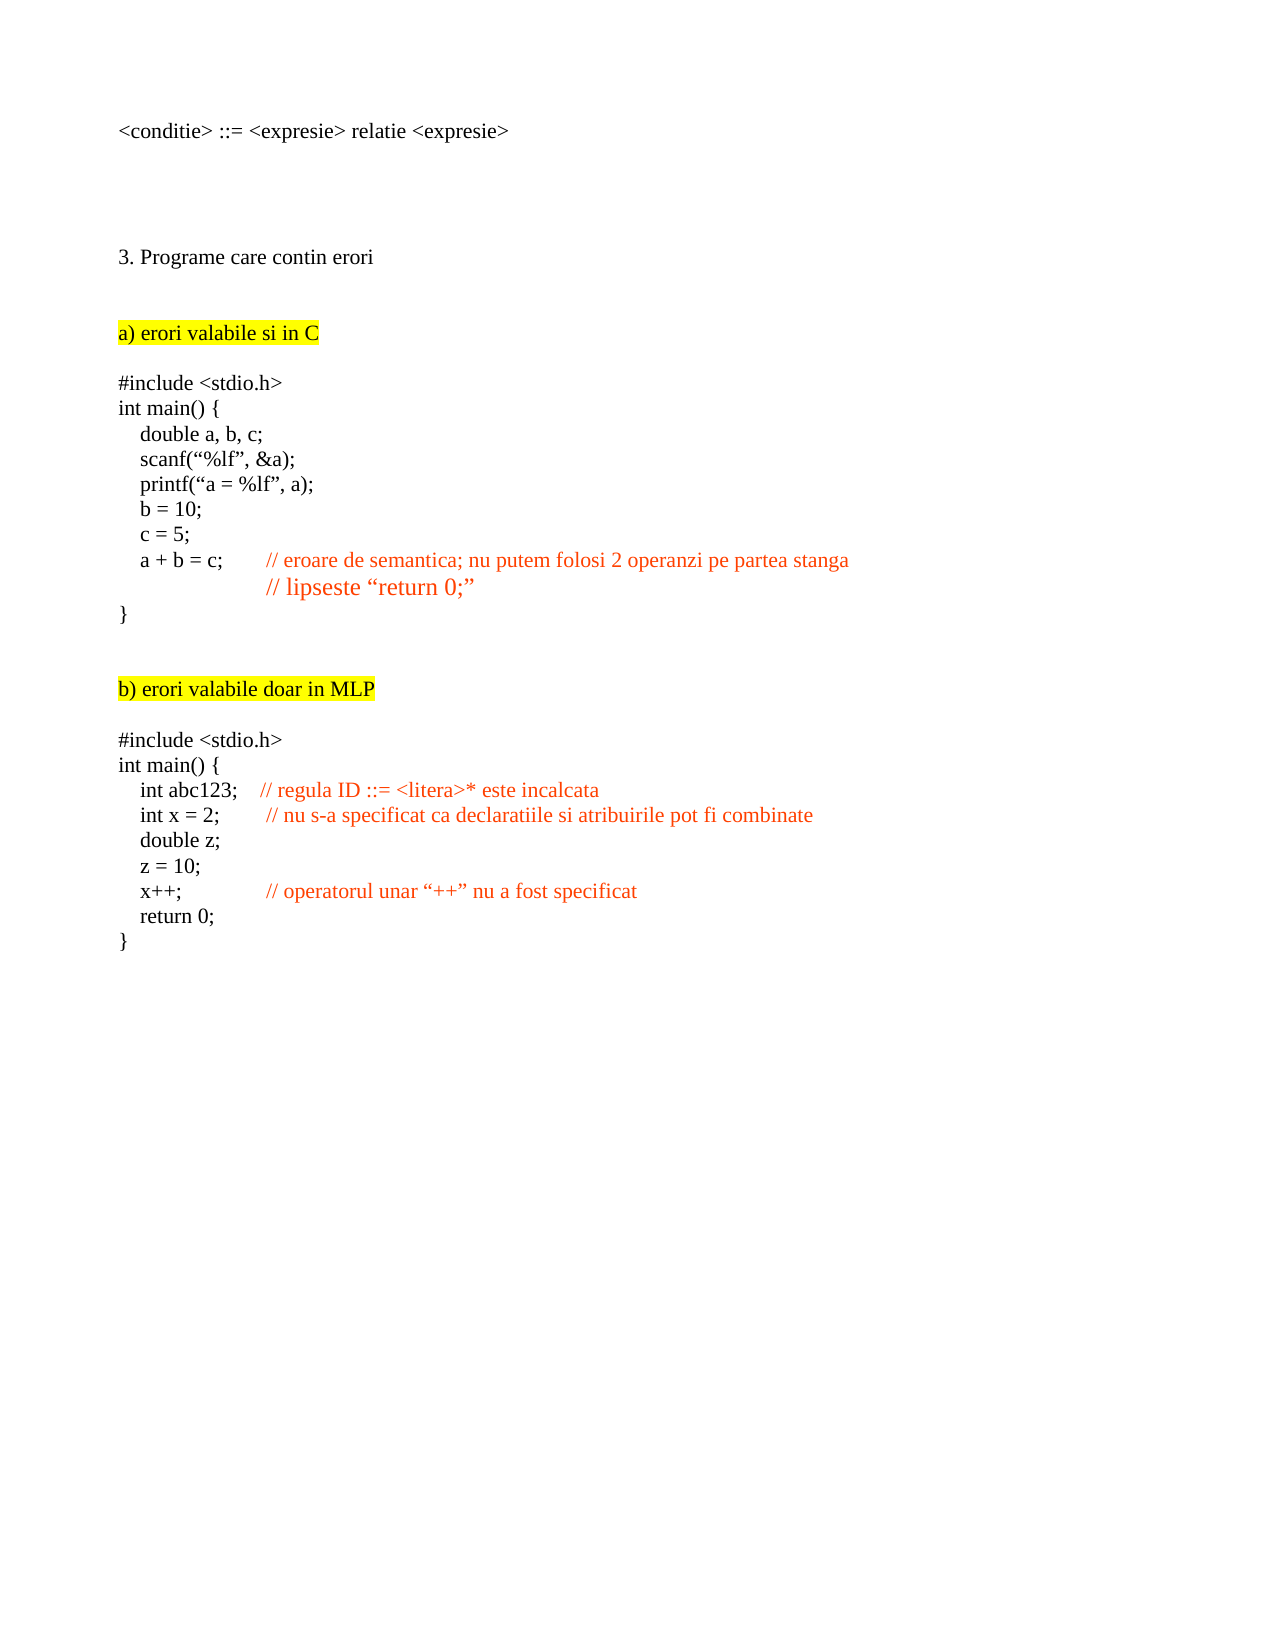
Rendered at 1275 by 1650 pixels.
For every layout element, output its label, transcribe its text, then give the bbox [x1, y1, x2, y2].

text return 0; [118, 903, 1157, 928]
text int main() { [118, 752, 1157, 777]
text b) erori valabile doar in MLP [118, 676, 1157, 701]
text double z; [118, 827, 1157, 853]
text a + b = c; // eroare de semantica; nu putem folosi 2 operanzi pe partea stanga [118, 547, 1157, 572]
text 3. Programe care contin erori [118, 244, 1157, 269]
text x++; // operatorul unar “++” nu a fost specificat [118, 878, 1157, 903]
text a) erori valabile si in C [118, 320, 1157, 345]
text // lipseste “return 0;” [118, 572, 1157, 601]
text #include <stdio.h> [118, 727, 1157, 752]
text <conditie> ::= <expresie> relatie <expresie> [118, 118, 1157, 143]
text c = 5; [118, 521, 1157, 547]
text #include <stdio.h> [118, 370, 1157, 395]
text int x = 2; // nu s-a specificat ca declaratiile si atribuirile pot fi combinate [118, 802, 1157, 827]
text int main() { [118, 395, 1157, 421]
text b = 10; [118, 496, 1157, 521]
text z = 10; [118, 853, 1157, 878]
text int abc123; // regula ID ::= <litera>* este incalcata [118, 777, 1157, 802]
text scanf(“%lf”, &a); [118, 446, 1157, 471]
text double a, b, c; [118, 421, 1157, 446]
text } [118, 928, 1157, 953]
text printf(“a = %lf”, a); [118, 471, 1157, 496]
text } [118, 601, 1157, 626]
